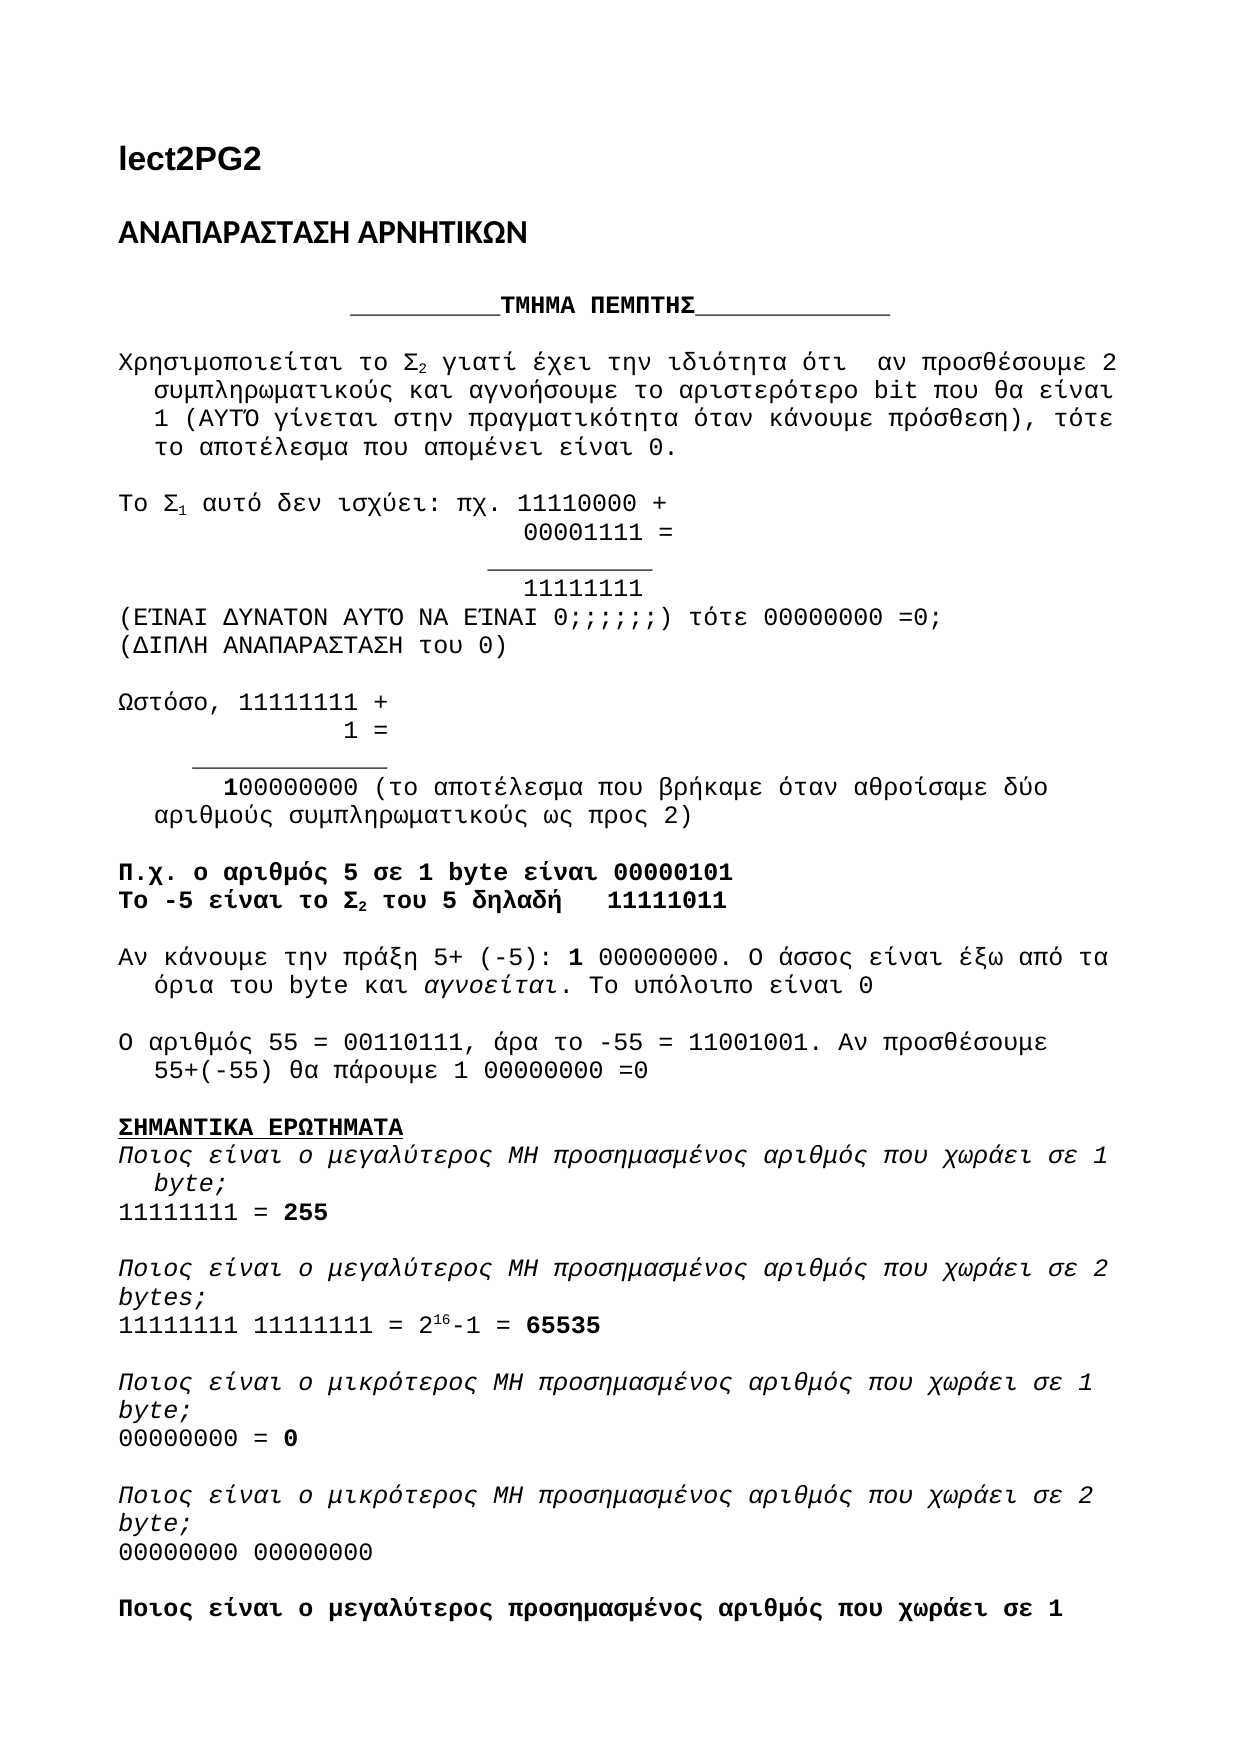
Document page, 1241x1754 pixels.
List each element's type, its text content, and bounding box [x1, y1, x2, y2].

text Χρησιμοποιείται το Σ2 γιατί έχει την ιδιότητα ότι αν προσθέσουμε 2 συμπληρωματικούς και αγνοήσουμε το αριστερότερο bit που θα είναι 1 (ΑΥΤΌ γίνεται στην πραγματικότητα όταν κάνουμε πρόσθεση), τότε το αποτέλεσμα που απομένει είναι 0. [118, 349, 1122, 463]
text 11111111 = 255 [118, 1199, 1122, 1228]
text Π.χ. ο αριθμός 5 σε 1 byte είναι 00000101 [118, 859, 1122, 888]
subtitle ΑΝΑΠΑΡΑΣΤΑΣΗ ΑΡΝΗΤΙΚΩΝ [118, 211, 1122, 252]
text ___________ [118, 548, 1122, 576]
text Ποιος είναι ο μεγαλύτερος προσημασμένος αριθμός που χωράει σε 1 [118, 1596, 1122, 1624]
text 00001111 = [118, 519, 1122, 548]
text 11111111 11111111 = 216-1 = 65535 [118, 1313, 1122, 1341]
subtitle lect2PG2 [118, 139, 1122, 178]
text 100000000 (το αποτέλεσμα που βρήκαμε όταν αθροίσαμε δύο αριθμούς συμπληρωματικούς ως προς 2) [118, 774, 1122, 831]
text _____________ [118, 746, 1122, 774]
text 1 = [118, 718, 1122, 746]
text Ο αριθμός 55 = 00110111, άρα το -55 = 11001001. Αν προσθέσουμε 55+(-55) θα πάρουμε 1 00000000 =0 [118, 1029, 1122, 1086]
text Ποιος είναι ο μικρότερος ΜΗ προσημασμένος αριθμός που χωράει σε 1 byte; [118, 1369, 1122, 1426]
text Ποιος είναι ο μεγαλύτερος ΜΗ προσημασμένος αριθμός που χωράει σε 2 bytes; [118, 1256, 1122, 1313]
text (ΔΙΠΛΗ ΑΝΑΠΑΡΑΣΤΑΣΗ του 0) [118, 633, 1122, 661]
text 11111111 [118, 576, 1122, 604]
text Ωστόσο, 11111111 + [118, 689, 1122, 718]
text Ποιος είναι ο μικρότερος ΜΗ προσημασμένος αριθμός που χωράει σε 2 byte; [118, 1483, 1122, 1539]
text ΣΗΜΑΝΤΙΚΑ ΕΡΩΤΗΜΑΤΑ [118, 1114, 1122, 1143]
text (ΕΊΝΑΙ ΔΥΝΑΤΟΝ ΑΥΤΌ ΝΑ ΕΊΝΑΙ 0;;;;;;) τότε 00000000 =0; [118, 604, 1122, 633]
text Ποιος είναι ο μεγαλύτερος ΜΗ προσημασμένος αριθμός που χωράει σε 1 byte; [118, 1143, 1122, 1199]
text 00000000 = 0 [118, 1426, 1122, 1454]
text Το Σ1 αυτό δεν ισχύει: πχ. 11110000 + [118, 491, 1122, 519]
text Το -5 είναι το Σ2 του 5 δηλαδή 11111011 [118, 888, 1122, 916]
text __________ΤΜΗΜΑ ΠΕΜΠΤΗΣ_____________ [118, 293, 1122, 321]
text 00000000 00000000 [118, 1539, 1122, 1568]
text Αν κάνουμε την πράξη 5+ (-5): 1 00000000. Ο άσσος είναι έξω από τα όρια του byte και αγνοείται. Το υπόλοιπο είναι 0 [118, 944, 1122, 1001]
